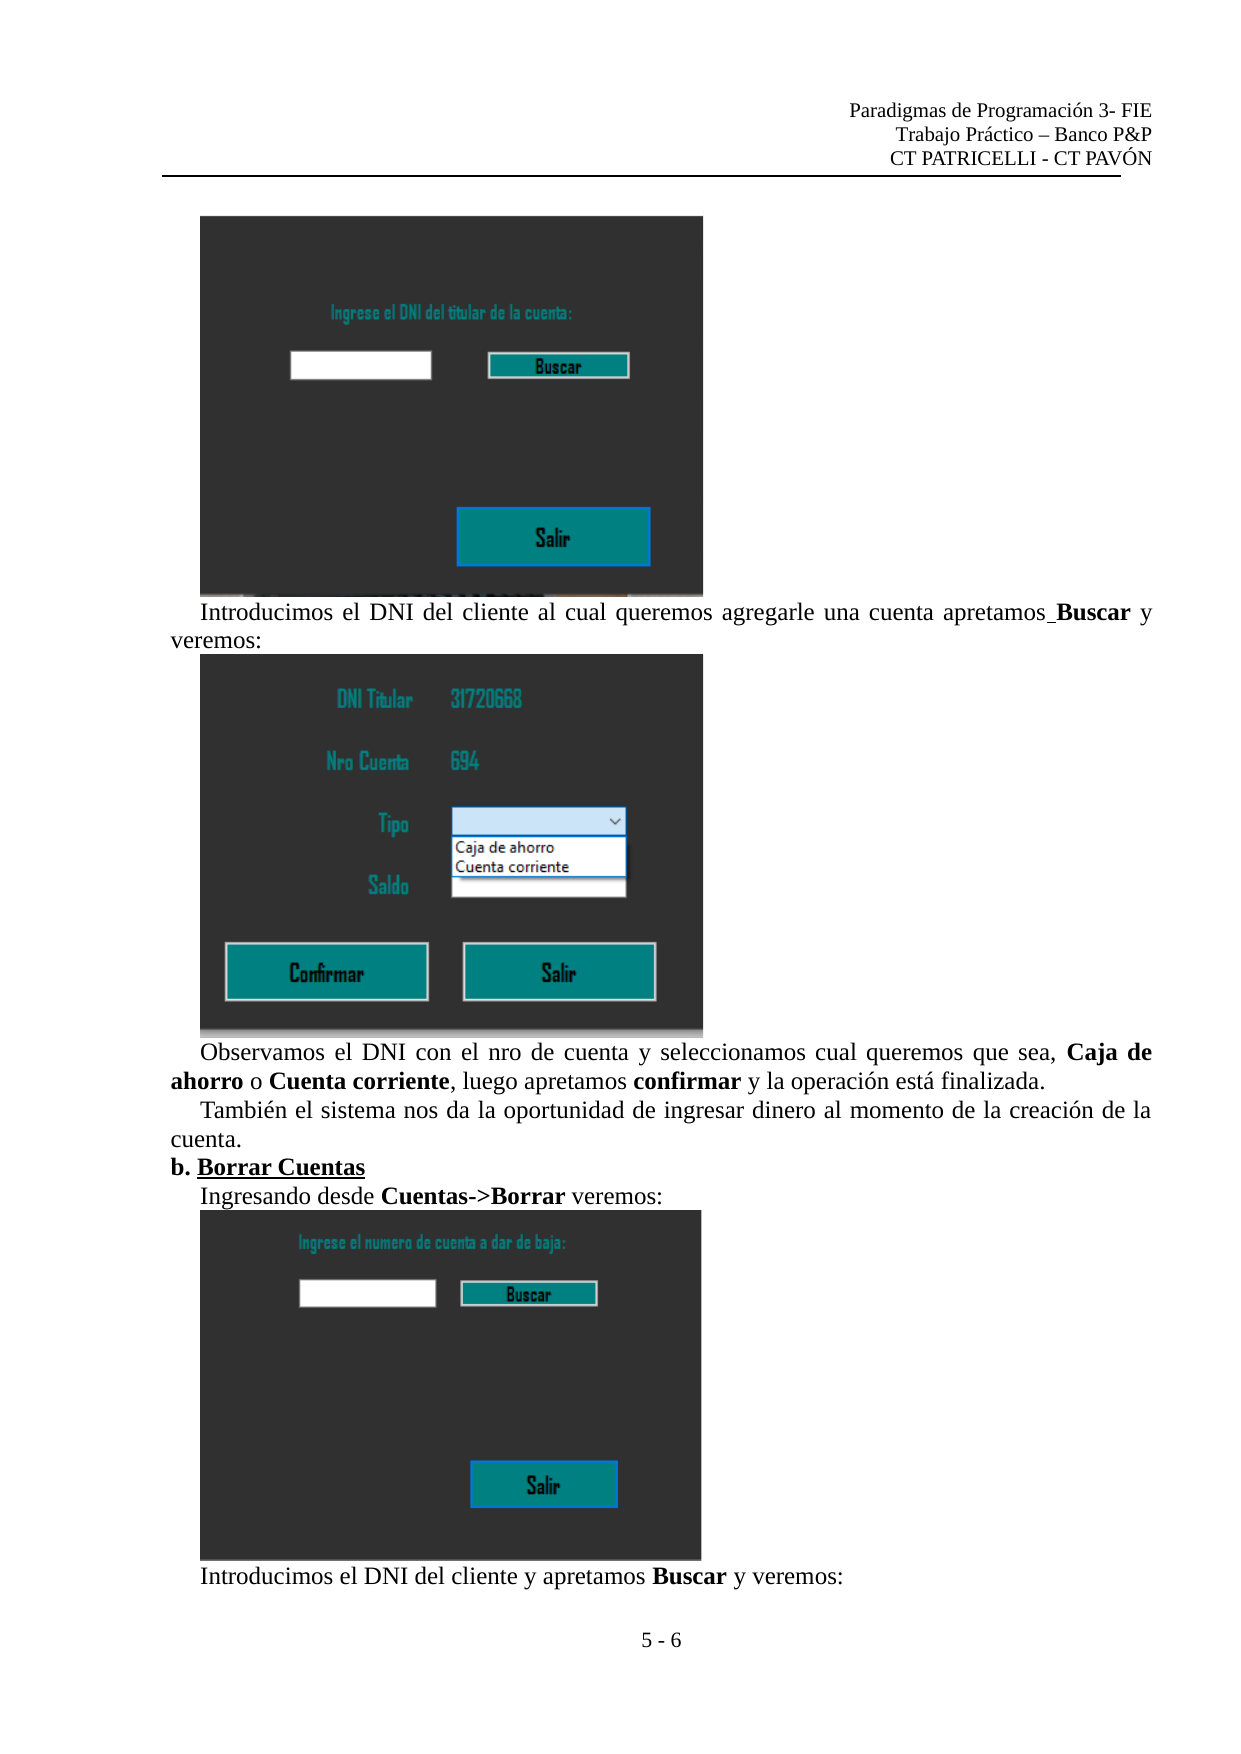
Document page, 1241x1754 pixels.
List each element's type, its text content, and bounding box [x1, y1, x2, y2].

picture [200, 1210, 439, 1561]
picture [200, 654, 704, 1038]
text Introducimos el DNI del cliente y apretamos Buscar y veremos: [170, 1561, 1152, 1589]
text Ingresando desde Cuentas->Borrar veremos: [170, 1181, 1152, 1210]
text Introducimos el DNI del cliente al cual queremos agregarle una cuenta apretamos Buscar y veremos: [170, 597, 1152, 654]
text Observamos el DNI con el nro de cuenta y seleccionamos cual queremos que sea, Caja de ahorro o Cuenta corriente, luego apretamos confirmar y la operación está finalizada. [170, 1037, 1152, 1095]
text b. Borrar Cuentas [170, 1152, 1152, 1181]
picture [200, 210, 704, 597]
text También el sistema nos da la oportunidad de ingresar dinero al momento de la creación de la cuenta. [170, 1095, 1152, 1152]
